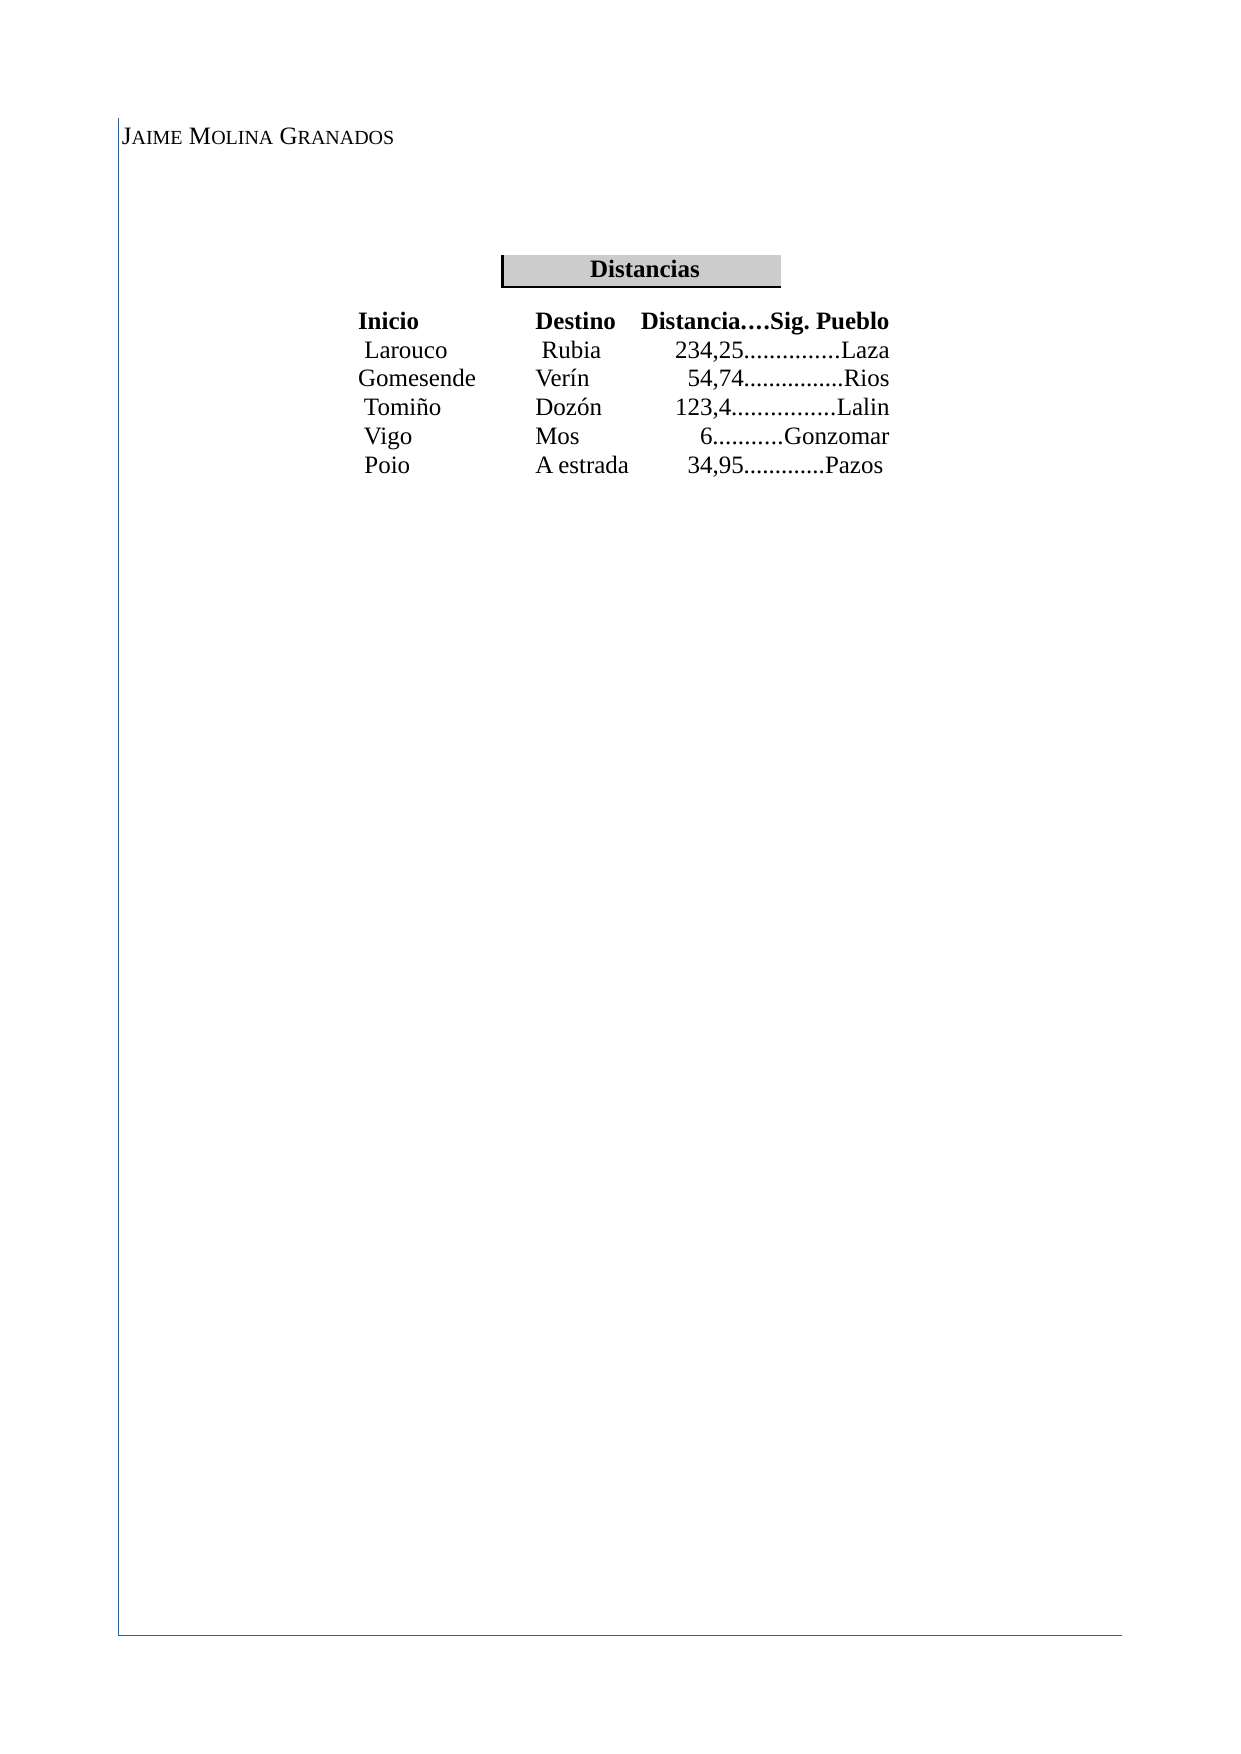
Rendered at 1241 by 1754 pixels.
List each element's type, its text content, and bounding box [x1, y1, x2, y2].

text Gomesende Verín 54,74 Rios [122, 363, 1119, 392]
text Distancias [476, 254, 806, 288]
text Inicio Destino Distancia Sig. Pueblo [122, 306, 1119, 335]
text Tomiño Dozón 123,4 Lalin [122, 392, 1119, 421]
text Larouco Rubia 234,25 Laza [122, 335, 1119, 363]
text Poio A estrada 34,95 Pazos [122, 450, 1119, 478]
text Vigo Mos 6 Gonzomar [122, 421, 1119, 450]
